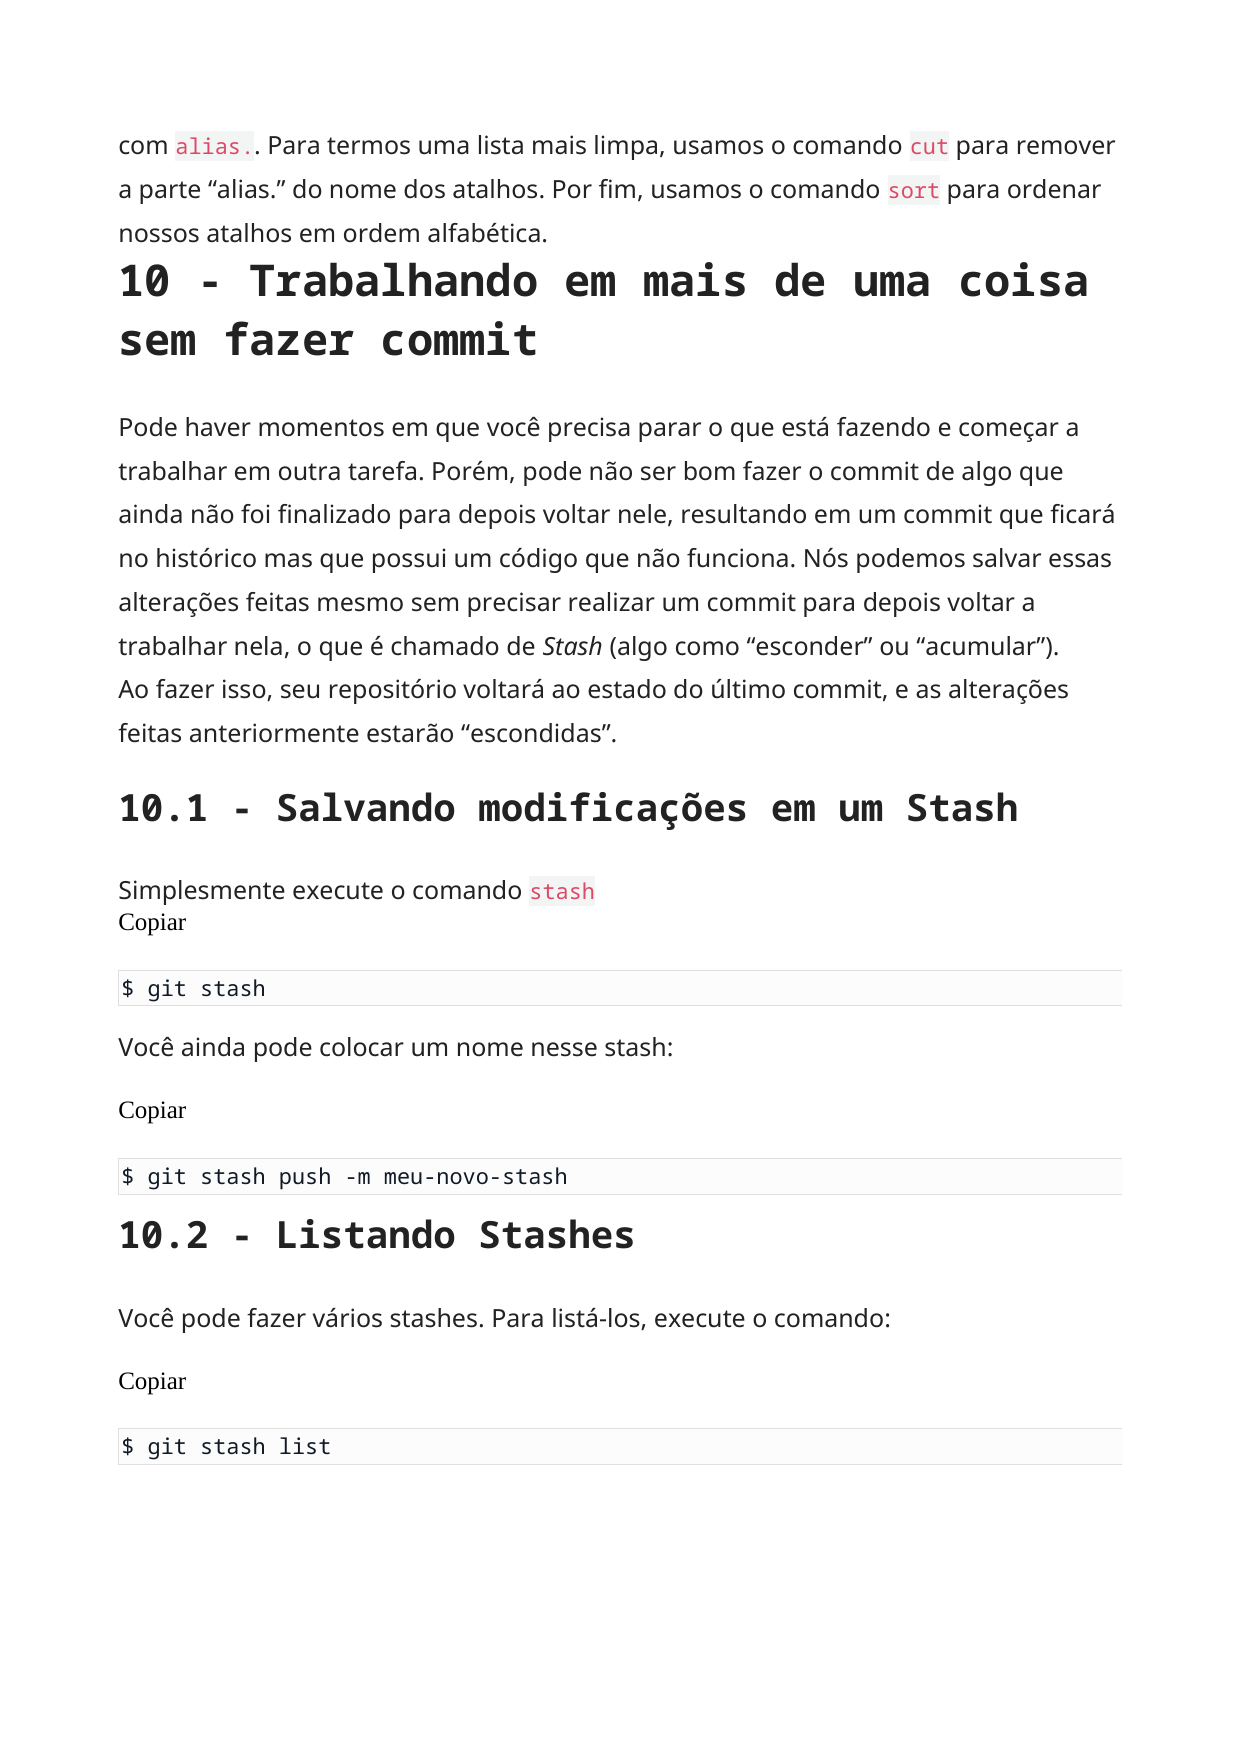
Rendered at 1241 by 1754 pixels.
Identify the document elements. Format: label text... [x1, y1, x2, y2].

subtitle 10 - Trabalhando em mais de uma coisa sem fazer commit [118, 249, 1122, 368]
text Simplesmente execute o comando stash [118, 863, 1122, 907]
text Ao fazer isso, seu repositório voltará ao estado do último commit, e as alterações feitas anteriormente estarão “escondidas”. [118, 662, 1122, 750]
text Copiar [118, 1366, 1122, 1394]
subtitle 10.2 - Listando Stashes [118, 1208, 1122, 1259]
text $ git stash push -m meu-novo-stash [119, 1159, 1122, 1194]
text Você pode fazer vários stashes. Para listá-los, execute o comando: [118, 1291, 1122, 1334]
text Você ainda pode colocar um nome nesse stash: [118, 1020, 1122, 1064]
text Pode haver momentos em que você precisa parar o que está fazendo e começar a trabalhar em outra tarefa. Porém, pode não ser bom fazer o commit de algo que ainda não foi finalizado para depois voltar nele, resultando em um commit que ficará no histórico mas que possui um código que não funciona. Nós podemos salvar essas alterações feitas mesmo sem precisar realizar um commit para depois voltar a trabalhar nela, o que é chamado de Stash (algo como “esconder” ou “acumular”). [118, 400, 1122, 662]
subtitle 10.1 - Salvando modificações em um Stash [118, 781, 1122, 832]
text Copiar [118, 907, 1122, 936]
text Copiar [118, 1095, 1122, 1124]
text $ git stash [119, 971, 1122, 1005]
text $ git stash list [119, 1429, 1122, 1464]
text com alias.. Para termos uma lista mais limpa, usamos o comando cut para remover a parte “alias.” do nome dos atalhos. Por fim, usamos o comando sort para ordenar nossos atalhos em ordem alfabética. [118, 118, 1122, 249]
